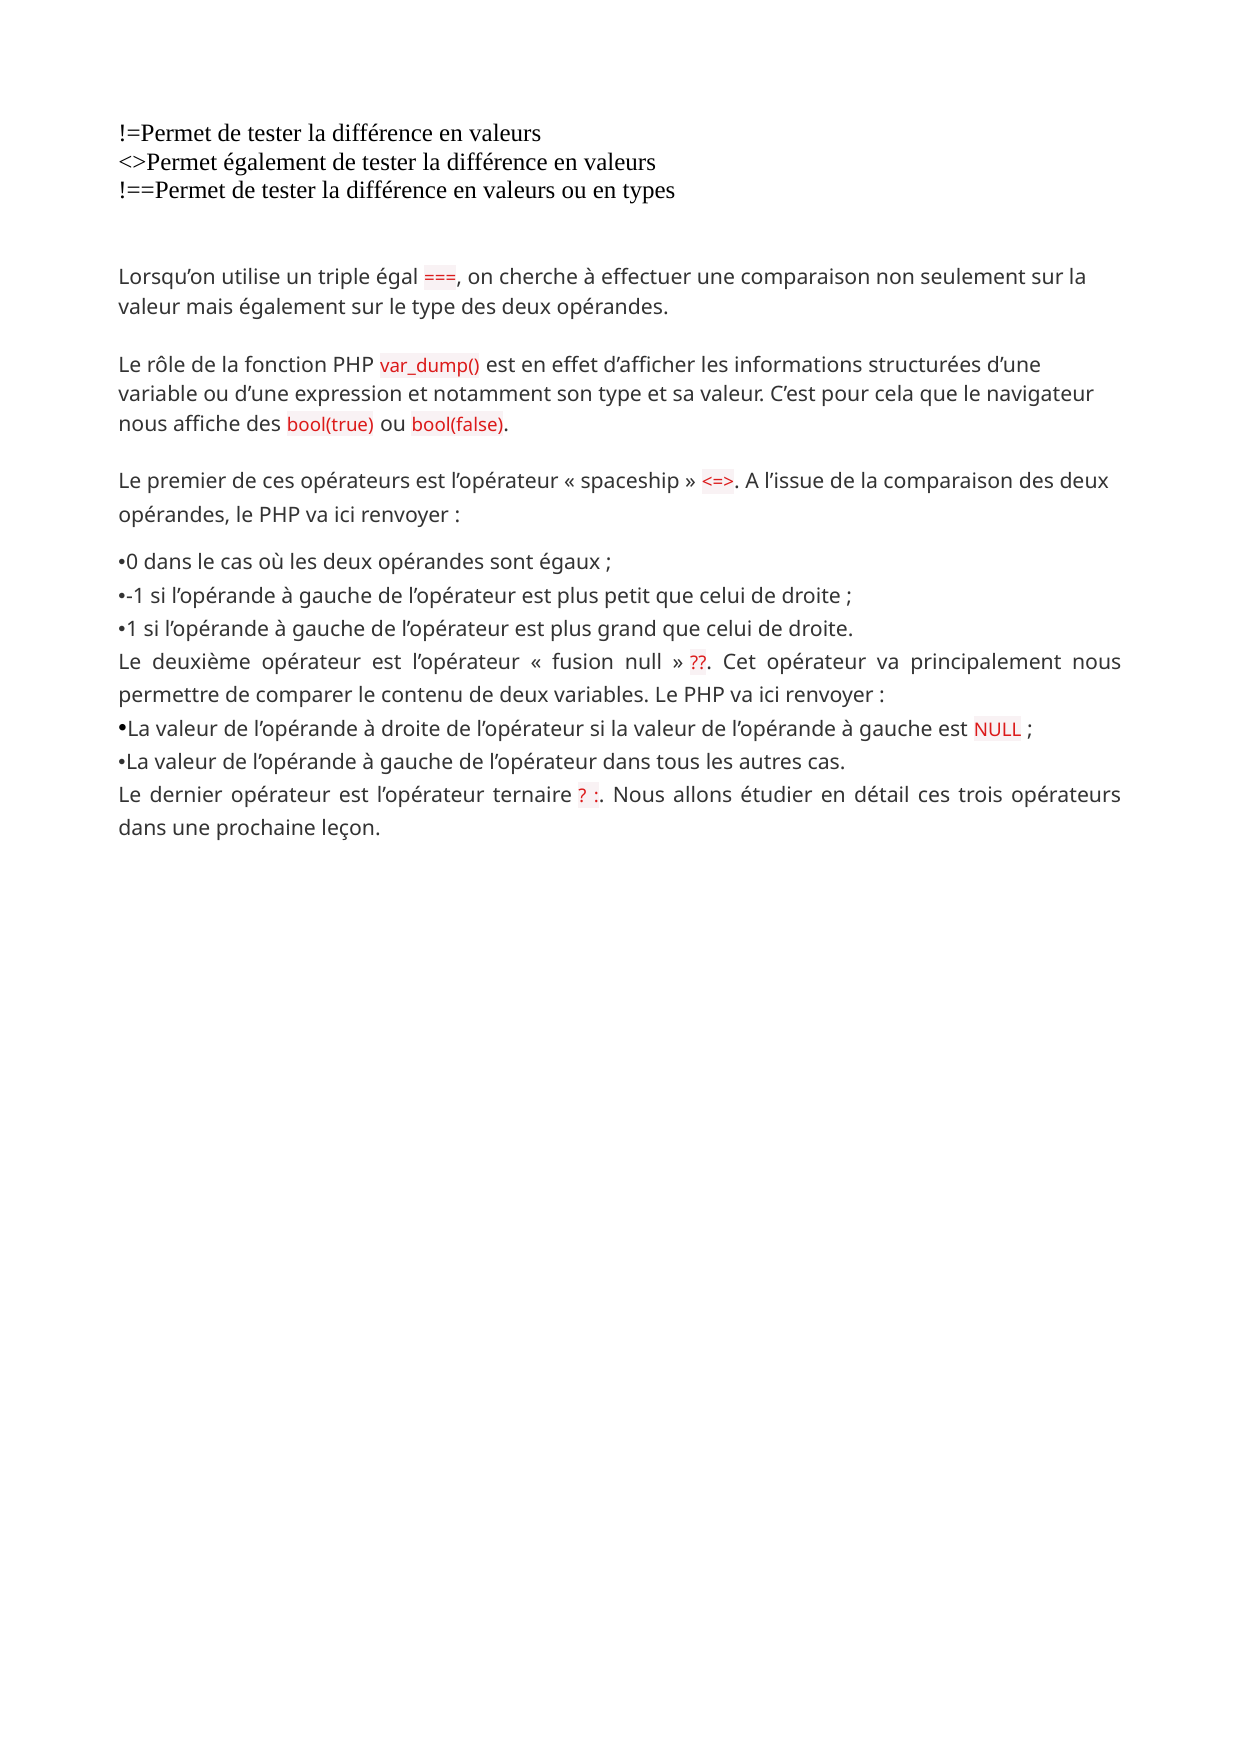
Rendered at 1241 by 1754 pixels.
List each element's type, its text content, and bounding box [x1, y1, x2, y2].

text Le rôle de la fonction PHP var_dump() est en effet d’afficher les informations structurées d’une variable ou d’une expression et notamment son type et sa valeur. C’est pour cela que le navigateur nous affiche des bool(true) ou bool(false). [118, 349, 1122, 437]
list 0 dans le cas où les deux opérandes sont égaux ; [118, 547, 1122, 576]
list 1 si l’opérande à gauche de l’opérateur est plus grand que celui de droite. [118, 613, 1122, 642]
text Le deuxième opérateur est l’opérateur « fusion null » ??. Cet opérateur va principalement nous permettre de comparer le contenu de deux variables. Le PHP va ici renvoyer : [118, 647, 1122, 709]
text Lorsqu’on utilise un triple égal ===, on cherche à effectuer une comparaison non seulement sur la valeur mais également sur le type des deux opérandes. [118, 262, 1122, 320]
list La valeur de l’opérande à droite de l’opérateur si la valeur de l’opérande à gauche est NULL ; [118, 713, 1122, 742]
list La valeur de l’opérande à gauche de l’opérateur dans tous les autres cas. [118, 746, 1122, 775]
text !=Permet de tester la différence en valeurs [118, 118, 1122, 147]
text <>Permet également de tester la différence en valeurs [118, 147, 1122, 176]
text !==Permet de tester la différence en valeurs ou en types [118, 176, 1122, 204]
text Le premier de ces opérateurs est l’opérateur « spaceship » <=>. A l’issue de la comparaison des deux opérandes, le PHP va ici renvoyer : [118, 466, 1122, 528]
list -1 si l’opérande à gauche de l’opérateur est plus petit que celui de droite ; [118, 580, 1122, 609]
text Le dernier opérateur est l’opérateur ternaire ? :. Nous allons étudier en détail ces trois opérateurs dans une prochaine leçon. [118, 780, 1122, 842]
